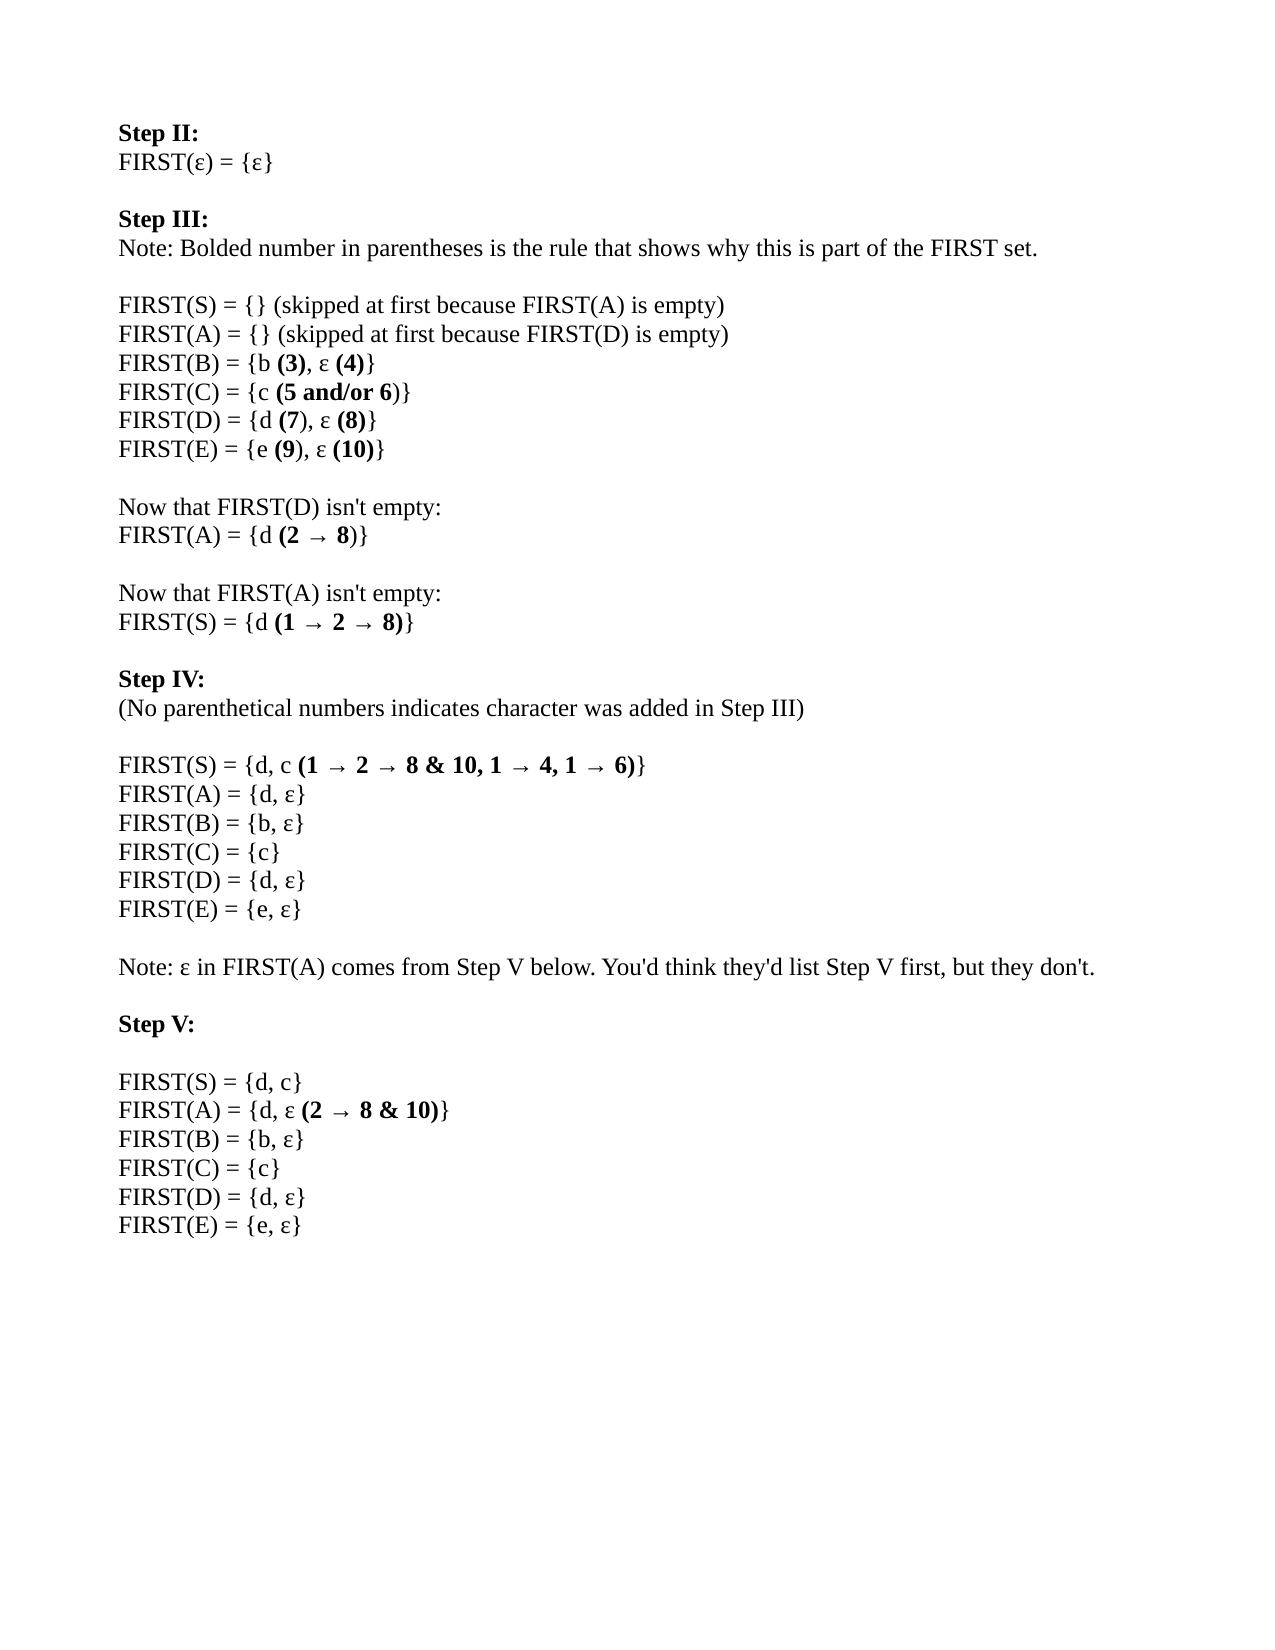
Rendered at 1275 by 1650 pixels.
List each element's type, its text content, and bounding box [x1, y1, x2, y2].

text FIRST(S) = {d, c} [118, 1067, 1157, 1096]
text Step III: [118, 204, 1157, 233]
text FIRST(B) = {b (3), ε (4)} [118, 348, 1157, 377]
text FIRST(S) = {} (skipped at first because FIRST(A) is empty) [118, 291, 1157, 319]
text FIRST(C) = {c (5 and/or 6)} [118, 377, 1157, 406]
text (No parenthetical numbers indicates character was added in Step III) [118, 693, 1157, 722]
text Step IV: [118, 664, 1157, 693]
text FIRST(A) = {d, ε (2 → 8 & 10)} [118, 1096, 1157, 1124]
text Step II: [118, 118, 1157, 147]
text FIRST(ε) = {ε} [118, 147, 1157, 176]
text FIRST(A) = {} (skipped at first because FIRST(D) is empty) [118, 319, 1157, 348]
text FIRST(E) = {e, ε} [118, 894, 1157, 923]
text FIRST(S) = {d (1 → 2 → 8)} [118, 607, 1157, 664]
text Step V: [118, 1009, 1157, 1038]
text FIRST(B) = {b, ε} [118, 808, 1157, 837]
text FIRST(E) = {e (9), ε (10)} [118, 434, 1157, 463]
text FIRST(D) = {d (7), ε (8)} [118, 406, 1157, 434]
text Note: Bolded number in parentheses is the rule that shows why this is part of the FIRST set. [118, 233, 1157, 262]
text FIRST(A) = {d, ε} [118, 779, 1157, 808]
text Now that FIRST(D) isn't empty: [118, 492, 1157, 521]
text FIRST(C) = {c} [118, 1153, 1157, 1182]
text FIRST(D) = {d, ε} [118, 1182, 1157, 1211]
text FIRST(C) = {c} [118, 837, 1157, 866]
text Now that FIRST(A) isn't empty: [118, 578, 1157, 607]
text FIRST(S) = {d, c (1 → 2 → 8 & 10, 1 → 4, 1 → 6)} [118, 751, 1157, 779]
text Note: ε in FIRST(A) comes from Step V below. You'd think they'd list Step V first, but they don't. [118, 952, 1157, 981]
text FIRST(B) = {b, ε} [118, 1124, 1157, 1153]
text FIRST(A) = {d (2 → 8)} [118, 521, 1157, 549]
text FIRST(E) = {e, ε} [118, 1211, 1157, 1239]
text FIRST(D) = {d, ε} [118, 866, 1157, 894]
